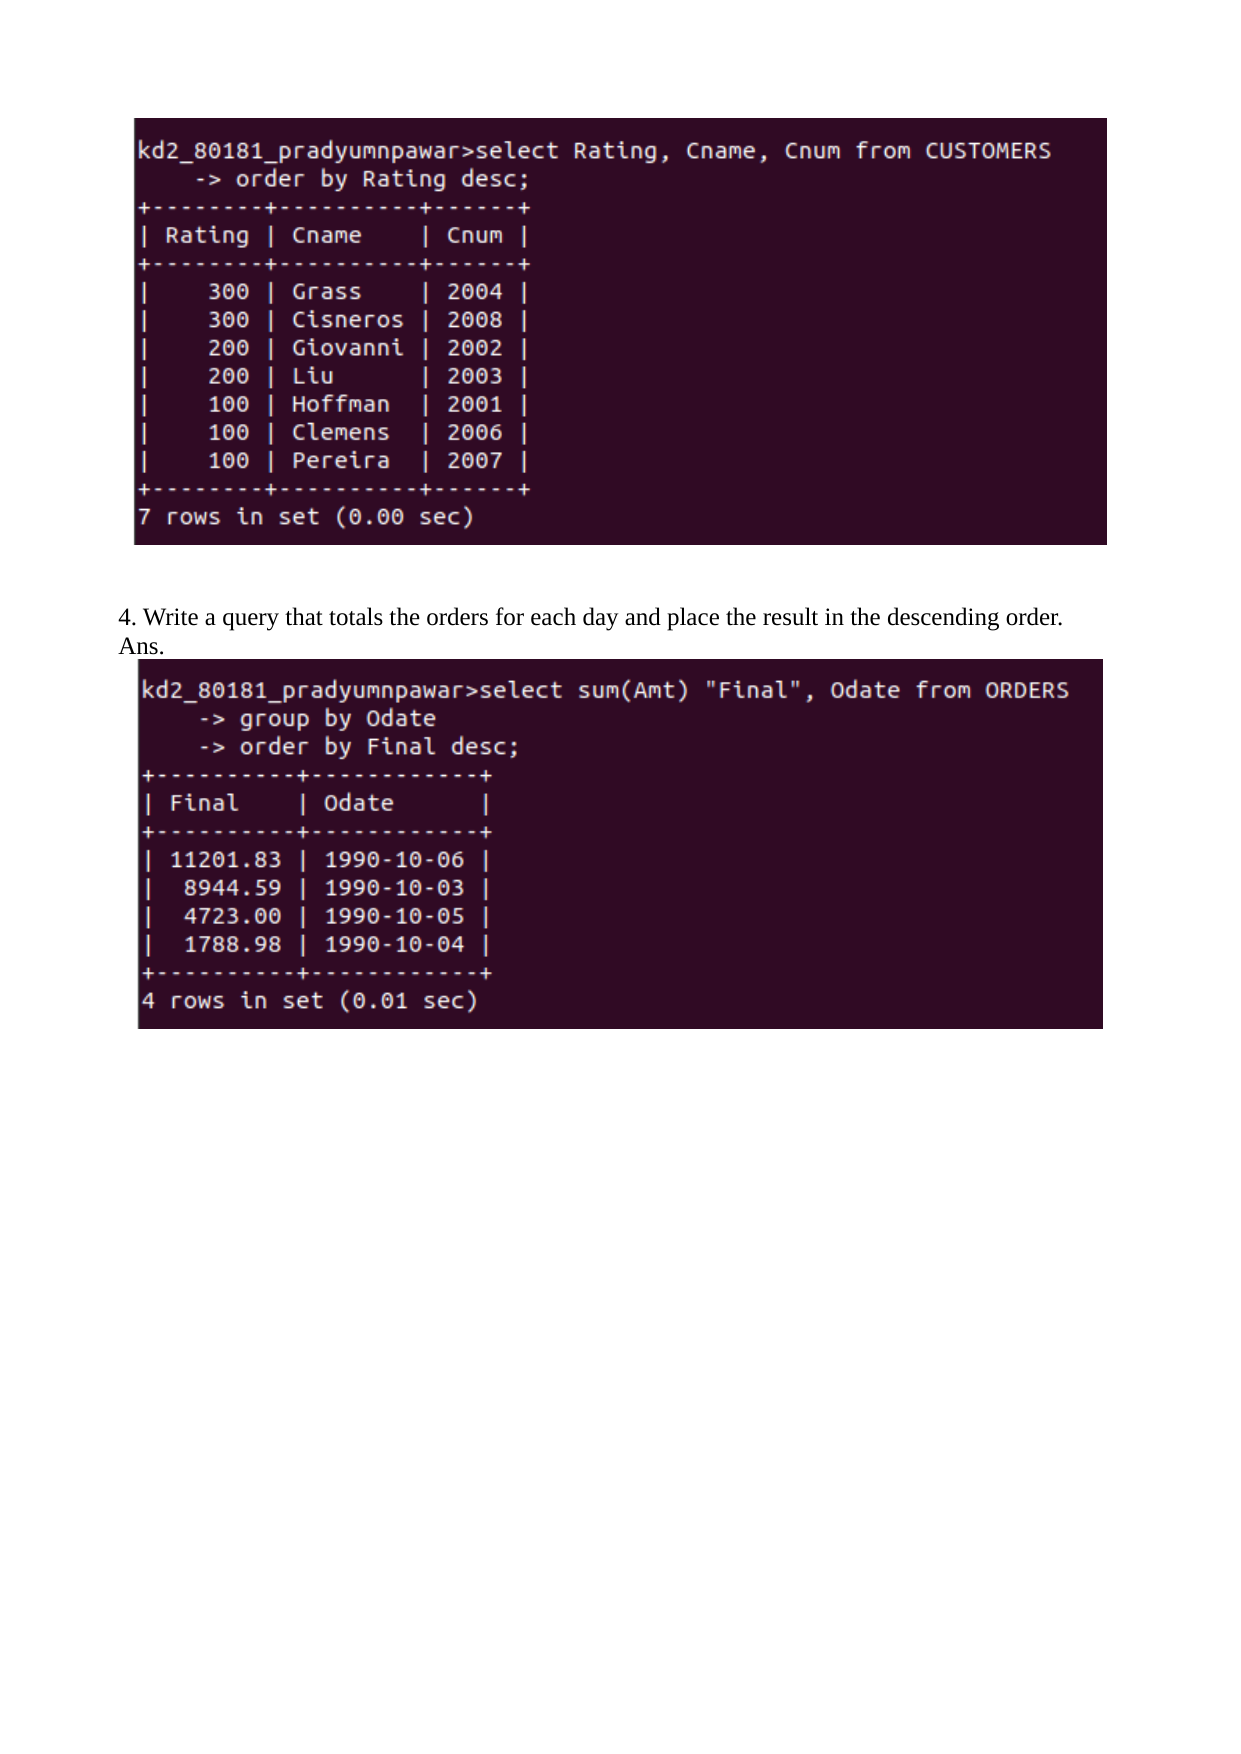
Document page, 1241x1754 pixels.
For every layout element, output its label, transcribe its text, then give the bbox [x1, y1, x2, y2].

text 4. Write a query that totals the orders for each day and place the result in the descending order. [118, 602, 1122, 631]
text Ans. [118, 631, 1122, 660]
picture [137, 659, 1103, 1029]
picture [133, 118, 1107, 545]
